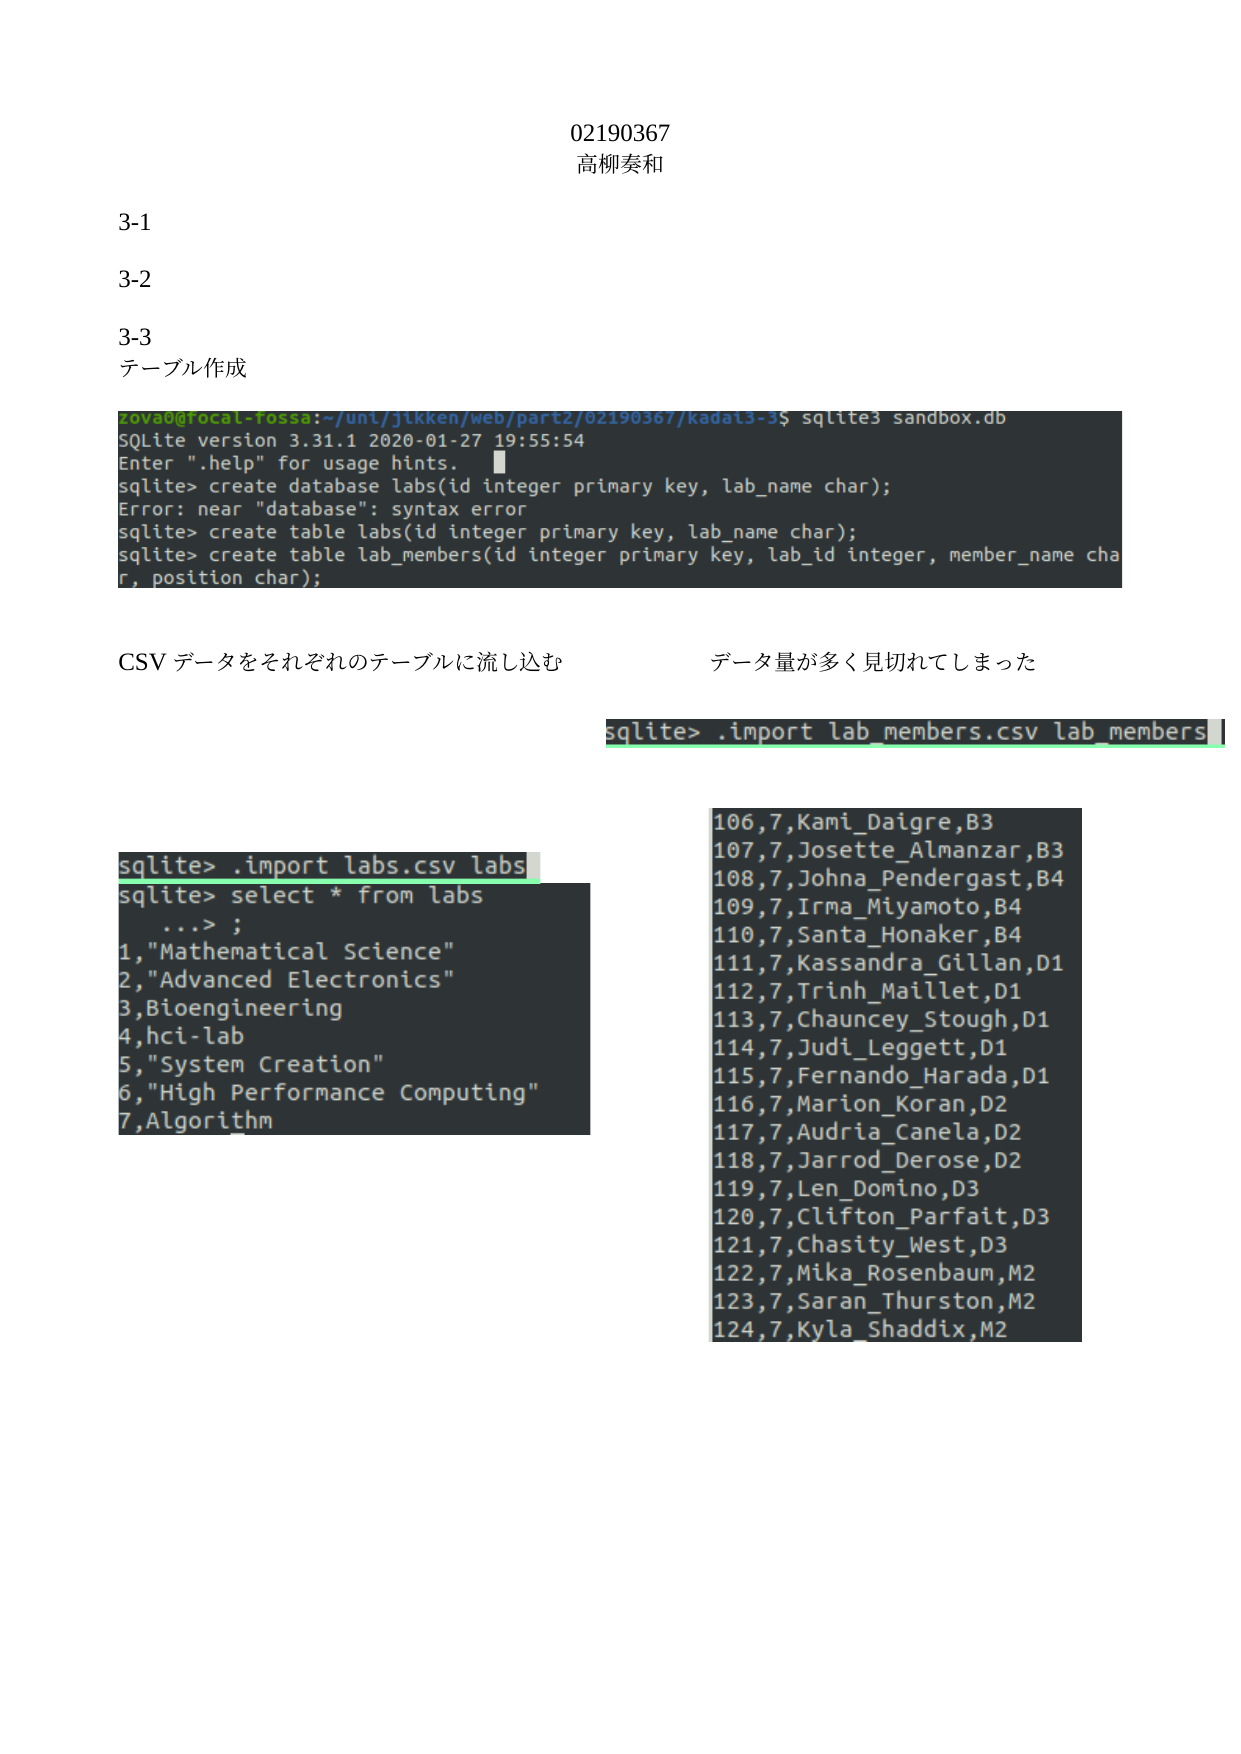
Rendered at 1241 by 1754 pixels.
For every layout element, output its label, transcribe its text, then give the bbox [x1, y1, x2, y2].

text 02190367 [118, 118, 1122, 147]
picture [118, 411, 1123, 588]
text 3-2 [118, 264, 1122, 293]
picture [708, 808, 1082, 1342]
text CSVデータをそれぞれのテーブルに流し込む データ量が多く見切れてしまった [118, 646, 1122, 677]
picture [118, 852, 591, 1135]
picture [606, 719, 1225, 748]
text 3-3 [118, 322, 1122, 351]
text テーブル作成 [118, 351, 1122, 382]
text 3-1 [118, 207, 1122, 236]
text 高柳奏和 [118, 147, 1122, 178]
